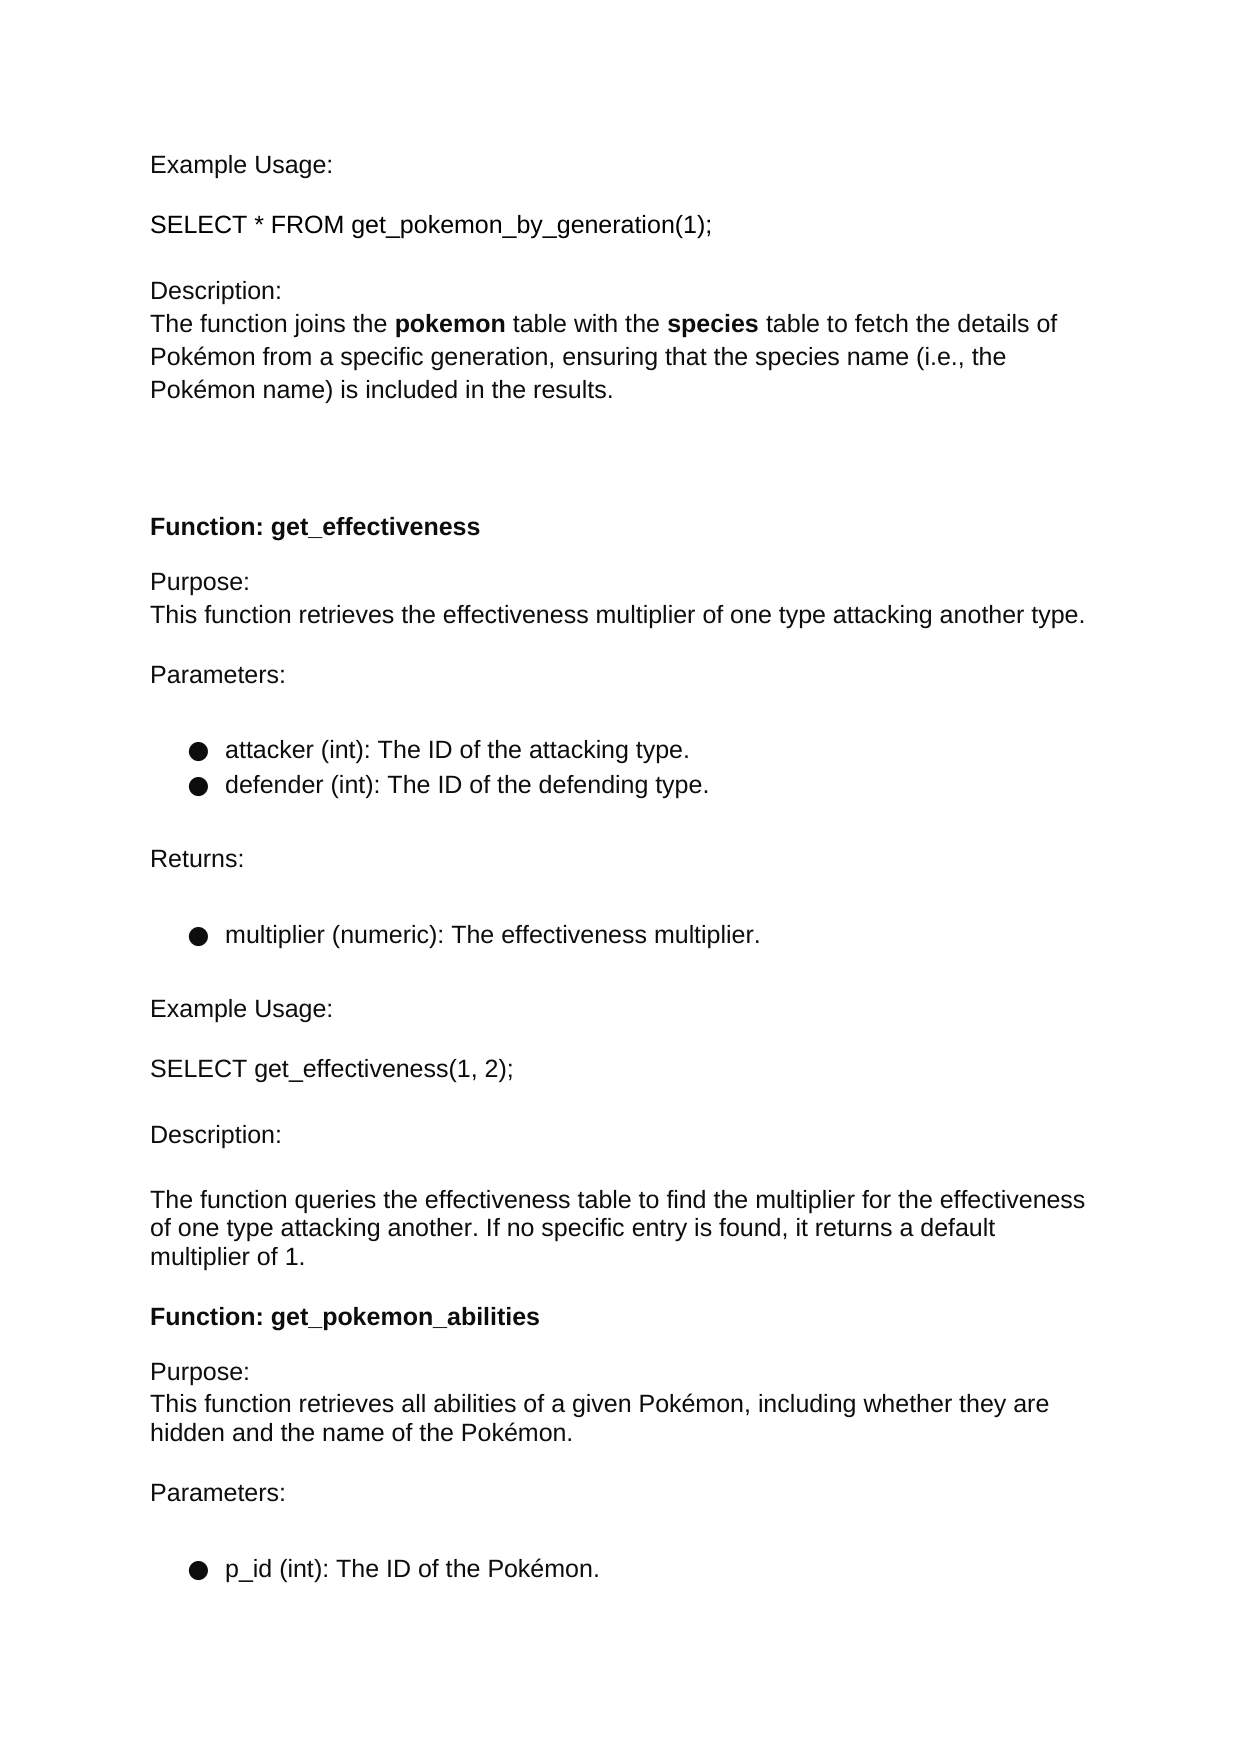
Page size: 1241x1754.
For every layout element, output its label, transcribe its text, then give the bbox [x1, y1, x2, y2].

text This function retrieves all abilities of a given Pokémon, including whether they are hidden and the name of the Pokémon. [150, 1389, 1090, 1447]
subtitle Function: get_pokemon_abilities [150, 1302, 1090, 1331]
list p_id (int): The ID of the Pokémon. [187, 1551, 1090, 1585]
text The function queries the effectiveness table to find the multiplier for the effectiveness of one type attacking another. If no specific entry is found, it returns a default multiplier of 1. [150, 1185, 1090, 1271]
text Purpose: [150, 567, 1090, 595]
text Description: [150, 1120, 1090, 1149]
text Parameters: [150, 660, 1090, 688]
list defender (int): The ID of the defending type. [187, 766, 1090, 800]
text Example Usage: [150, 150, 1090, 179]
text This function retrieves the effectiveness multiplier of one type attacking another type. [150, 600, 1090, 628]
list attacker (int): The ID of the attacking type. [187, 732, 1090, 766]
text SELECT * FROM get_pokemon_by_generation(1); [150, 210, 1090, 239]
list multiplier (numeric): The effectiveness multiplier. [187, 917, 1090, 951]
subtitle Function: get_effectiveness [150, 512, 1090, 541]
text Parameters: [150, 1478, 1090, 1507]
text The function joins the pokemon table with the species table to fetch the details of Pokémon from a specific generation, ensuring that the species name (i.e., the Pokémon name) is included in the results. [150, 309, 1090, 404]
text Purpose: [150, 1356, 1090, 1385]
text Example Usage: [150, 994, 1090, 1023]
text Returns: [150, 844, 1090, 873]
text Description: [150, 276, 1090, 305]
text SELECT get_effectiveness(1, 2); [150, 1054, 1090, 1083]
